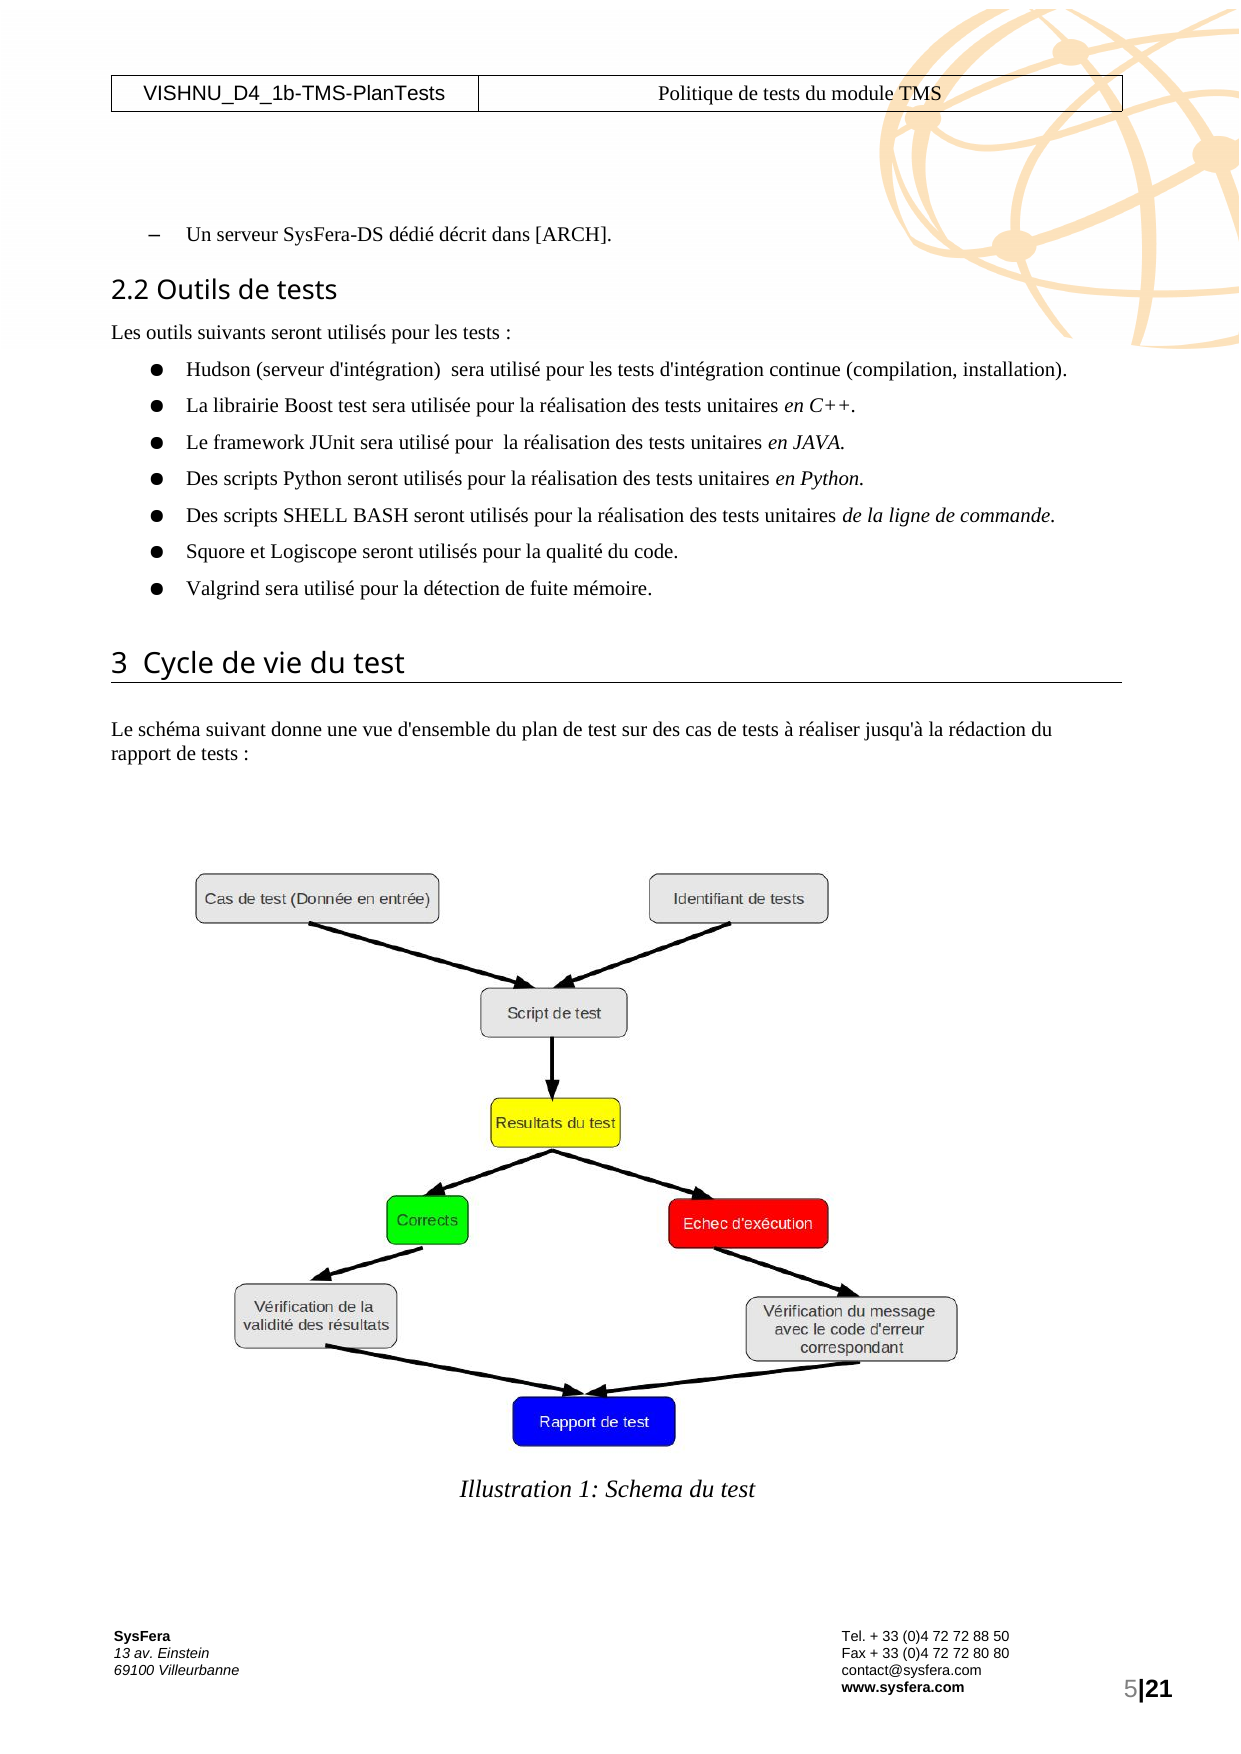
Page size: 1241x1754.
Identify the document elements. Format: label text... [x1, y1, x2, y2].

list Valgrind sera utilisé pour la détection de fuite mémoire. [148, 576, 1122, 600]
text Le schéma suivant donne une vue d'ensemble du plan de test sur des cas de tests à réaliser jusqu'à la rédaction du [111, 717, 1122, 741]
picture [1, 9, 1239, 349]
list Des scripts SHELL BASH seront utilisés pour la réalisation des tests unitaires de la ligne de commande. [148, 503, 1122, 527]
subtitle Cycle de vie du test [111, 642, 1122, 682]
text Illustration 1: Schema du test [163, 1475, 1070, 1503]
text rapport de tests : [111, 741, 1122, 765]
picture [163, 794, 1070, 1475]
list La librairie Boost test sera utilisée pour la réalisation des tests unitaires en C++. [148, 393, 1122, 417]
list Squore et Logiscope seront utilisés pour la qualité du code. [148, 539, 1122, 563]
list Le framework JUnit sera utilisé pour la réalisation des tests unitaires en JAVA. [148, 430, 1122, 454]
list Hudson (serveur d'intégration) sera utilisé pour les tests d'intégration continue (compilation, installation). [148, 357, 1122, 381]
list Des scripts Python seront utilisés pour la réalisation des tests unitaires en Python. [148, 466, 1122, 490]
